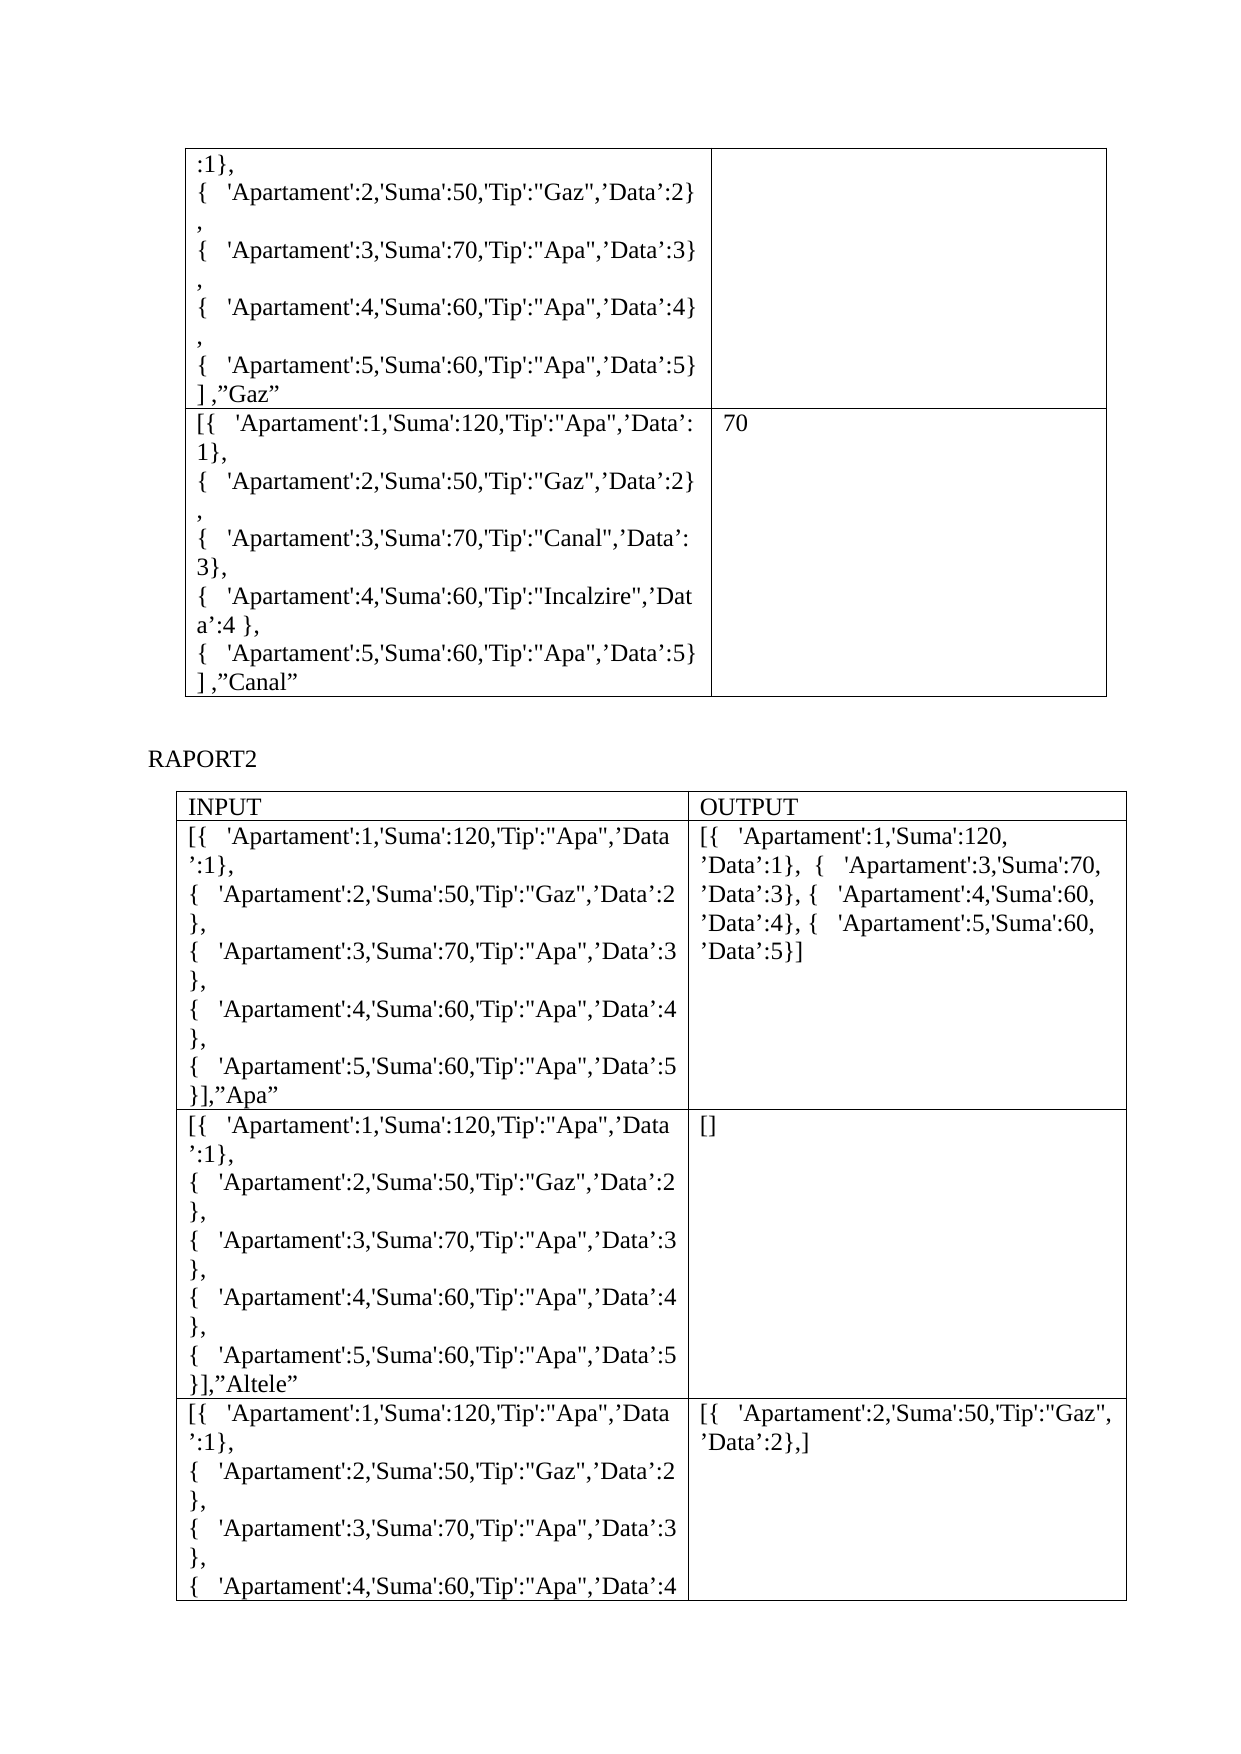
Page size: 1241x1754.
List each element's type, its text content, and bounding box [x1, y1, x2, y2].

table_header INPUT [177, 792, 688, 820]
text RAPORT2 [148, 744, 1093, 772]
table_header OUTPUT [689, 792, 1126, 820]
table_cell [712, 149, 1106, 407]
table_cell :1}, { 'Apartament':2,'Suma':50,'Tip':"Gaz",’Data’:2}, { 'Apartament':3,'Suma':70,'Tip':"Apa",’Data’:3}, { 'Apartament':4,'Suma':60,'Tip':"Apa",’Data’:4}, { 'Apartament':5,'Suma':60,'Tip':"Apa",’Data’:5}] ,”Gaz” [186, 149, 711, 407]
table_cell [{ 'Apartament':1,'Suma':120,'Tip':"Apa",’Data’:1}, { 'Apartament':2,'Suma':50,'Tip':"Gaz",’Data’:2}, { 'Apartament':3,'Suma':70,'Tip':"Apa",’Data’:3}, { 'Apartament':4,'Suma':60,'Tip':"Apa",’Data’:4}, { 'Apartament':5,'Suma':60,'Tip':"Apa",’Data’:5}],”Altele” [177, 1110, 688, 1397]
table_cell [{ 'Apartament':2,'Suma':50,'Tip':"Gaz",’Data’:2},] [689, 1399, 1126, 1600]
table_cell [{ 'Apartament':1,'Suma':120, ’Data’:1}, { 'Apartament':3,'Suma':70, ’Data’:3}, { 'Apartament':4,'Suma':60, ’Data’:4}, { 'Apartament':5,'Suma':60, ’Data’:5}] [689, 821, 1126, 1109]
table_cell [{ 'Apartament':1,'Suma':120,'Tip':"Apa",’Data’:1}, { 'Apartament':2,'Suma':50,'Tip':"Gaz",’Data’:2}, { 'Apartament':3,'Suma':70,'Tip':"Apa",’Data’:3}, { 'Apartament':4,'Suma':60,'Tip':"Apa",’Data’:4}, { 'Apartament':5,'Suma':60,'Tip':"Apa",’Data’:5}],”Apa” [177, 821, 688, 1109]
table_cell [{ 'Apartament':1,'Suma':120,'Tip':"Apa",’Data’:1}, { 'Apartament':2,'Suma':50,'Tip':"Gaz",’Data’:2}, { 'Apartament':3,'Suma':70,'Tip':"Canal",’Data’:3}, { 'Apartament':4,'Suma':60,'Tip':"Incalzire",’Data’:4 }, { 'Apartament':5,'Suma':60,'Tip':"Apa",’Data’:5}] ,”Canal” [186, 409, 711, 696]
table_cell [{ 'Apartament':1,'Suma':120,'Tip':"Apa",’Data’:1}, { 'Apartament':2,'Suma':50,'Tip':"Gaz",’Data’:2}, { 'Apartament':3,'Suma':70,'Tip':"Apa",’Data’:3}, { 'Apartament':4,'Suma':60,'Tip':"Apa",’Data’:4 [177, 1399, 688, 1600]
table_cell [] [689, 1110, 1126, 1397]
table_cell 70 [712, 409, 1106, 696]
